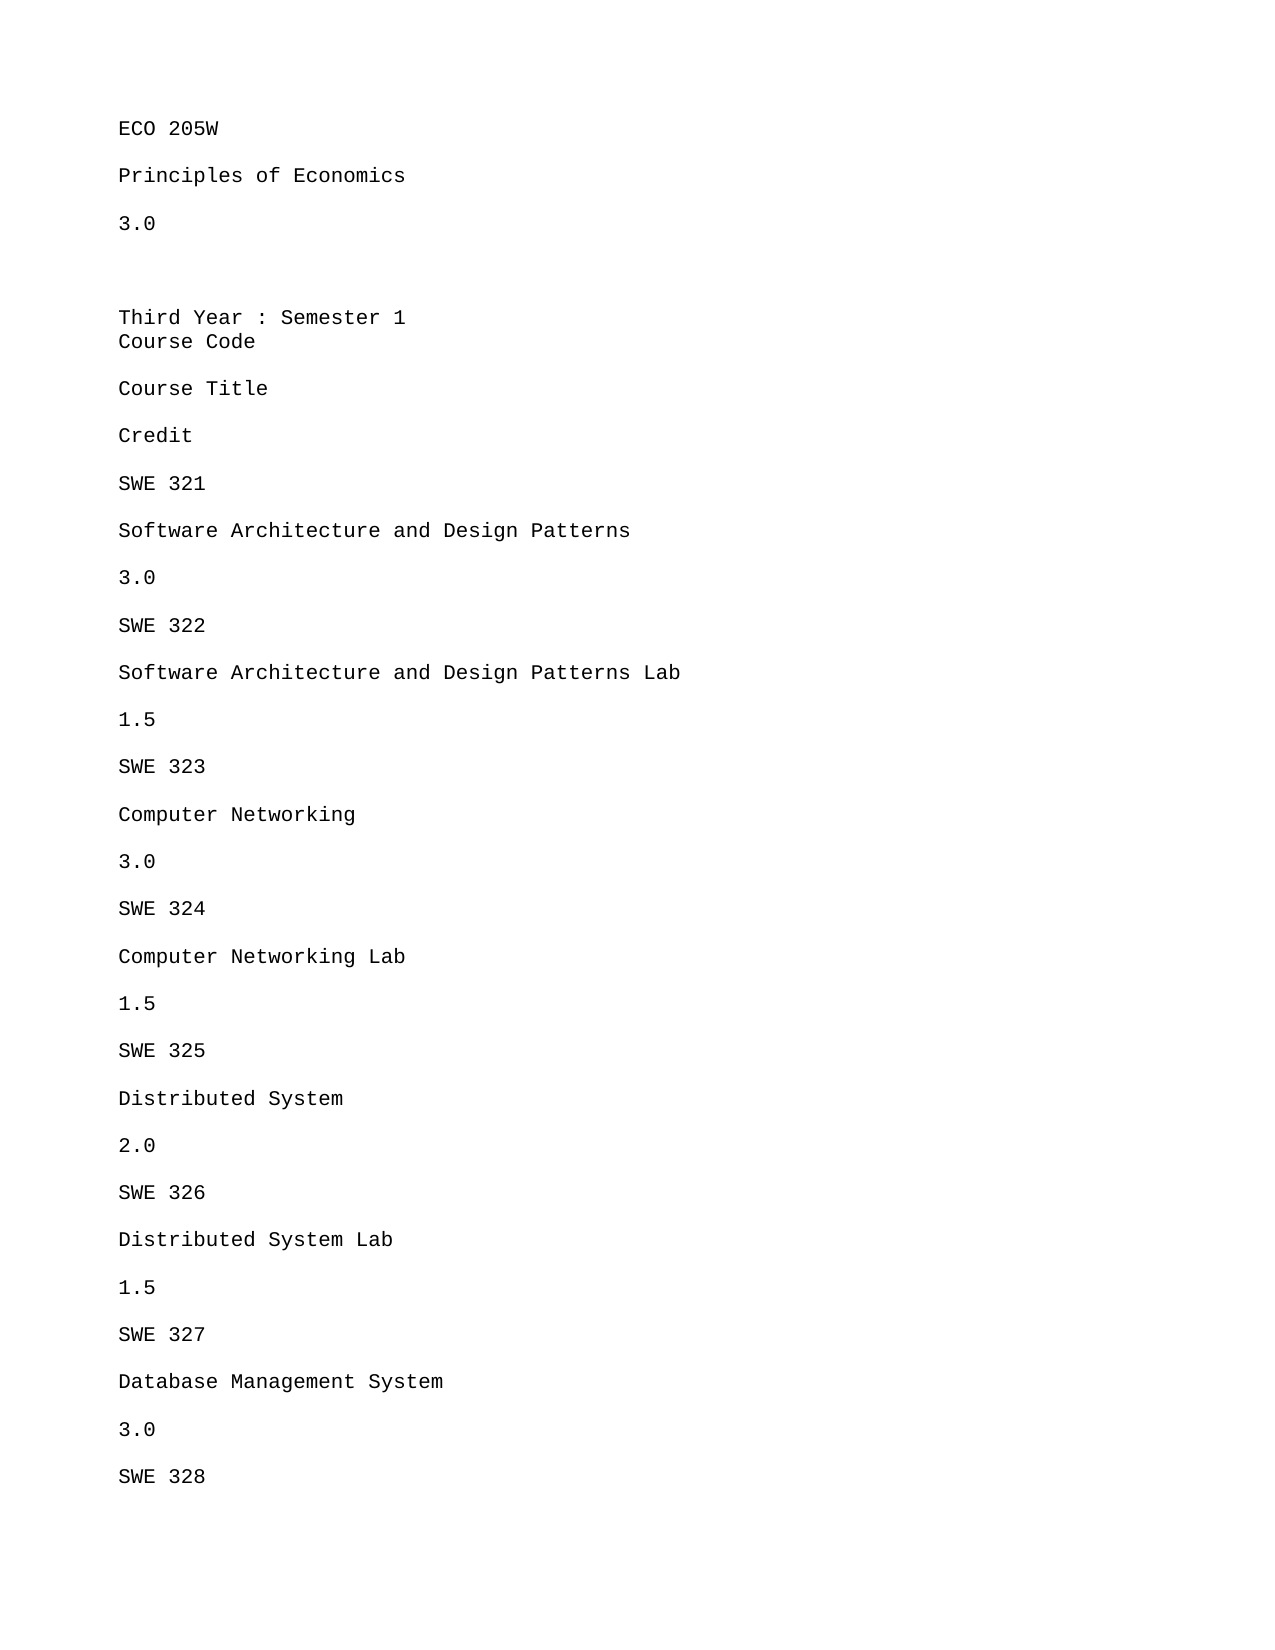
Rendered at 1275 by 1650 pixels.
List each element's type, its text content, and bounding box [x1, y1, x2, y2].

text 3.0 [118, 851, 1157, 875]
text 3.0 [118, 567, 1157, 591]
text 2.0 [118, 1135, 1157, 1158]
text 1.5 [118, 709, 1157, 733]
text Principles of Economics [118, 165, 1157, 189]
text Distributed System [118, 1088, 1157, 1111]
text SWE 327 [118, 1324, 1157, 1348]
text SWE 323 [118, 757, 1157, 780]
text Course Title [118, 378, 1157, 402]
text SWE 321 [118, 473, 1157, 496]
text Course Code [118, 331, 1157, 354]
text Credit [118, 426, 1157, 449]
text SWE 328 [118, 1466, 1157, 1489]
text 3.0 [118, 213, 1157, 236]
text 1.5 [118, 993, 1157, 1017]
text Distributed System Lab [118, 1229, 1157, 1253]
text Third Year : Semester 1 [118, 307, 1157, 331]
text SWE 325 [118, 1040, 1157, 1064]
text SWE 322 [118, 615, 1157, 638]
text Computer Networking Lab [118, 946, 1157, 969]
text 1.5 [118, 1277, 1157, 1300]
text 3.0 [118, 1419, 1157, 1442]
text Computer Networking [118, 804, 1157, 827]
text Database Management System [118, 1371, 1157, 1395]
text Software Architecture and Design Patterns [118, 520, 1157, 544]
text SWE 324 [118, 898, 1157, 922]
text Software Architecture and Design Patterns Lab [118, 662, 1157, 686]
text SWE 326 [118, 1182, 1157, 1206]
text ECO 205W [118, 118, 1157, 142]
